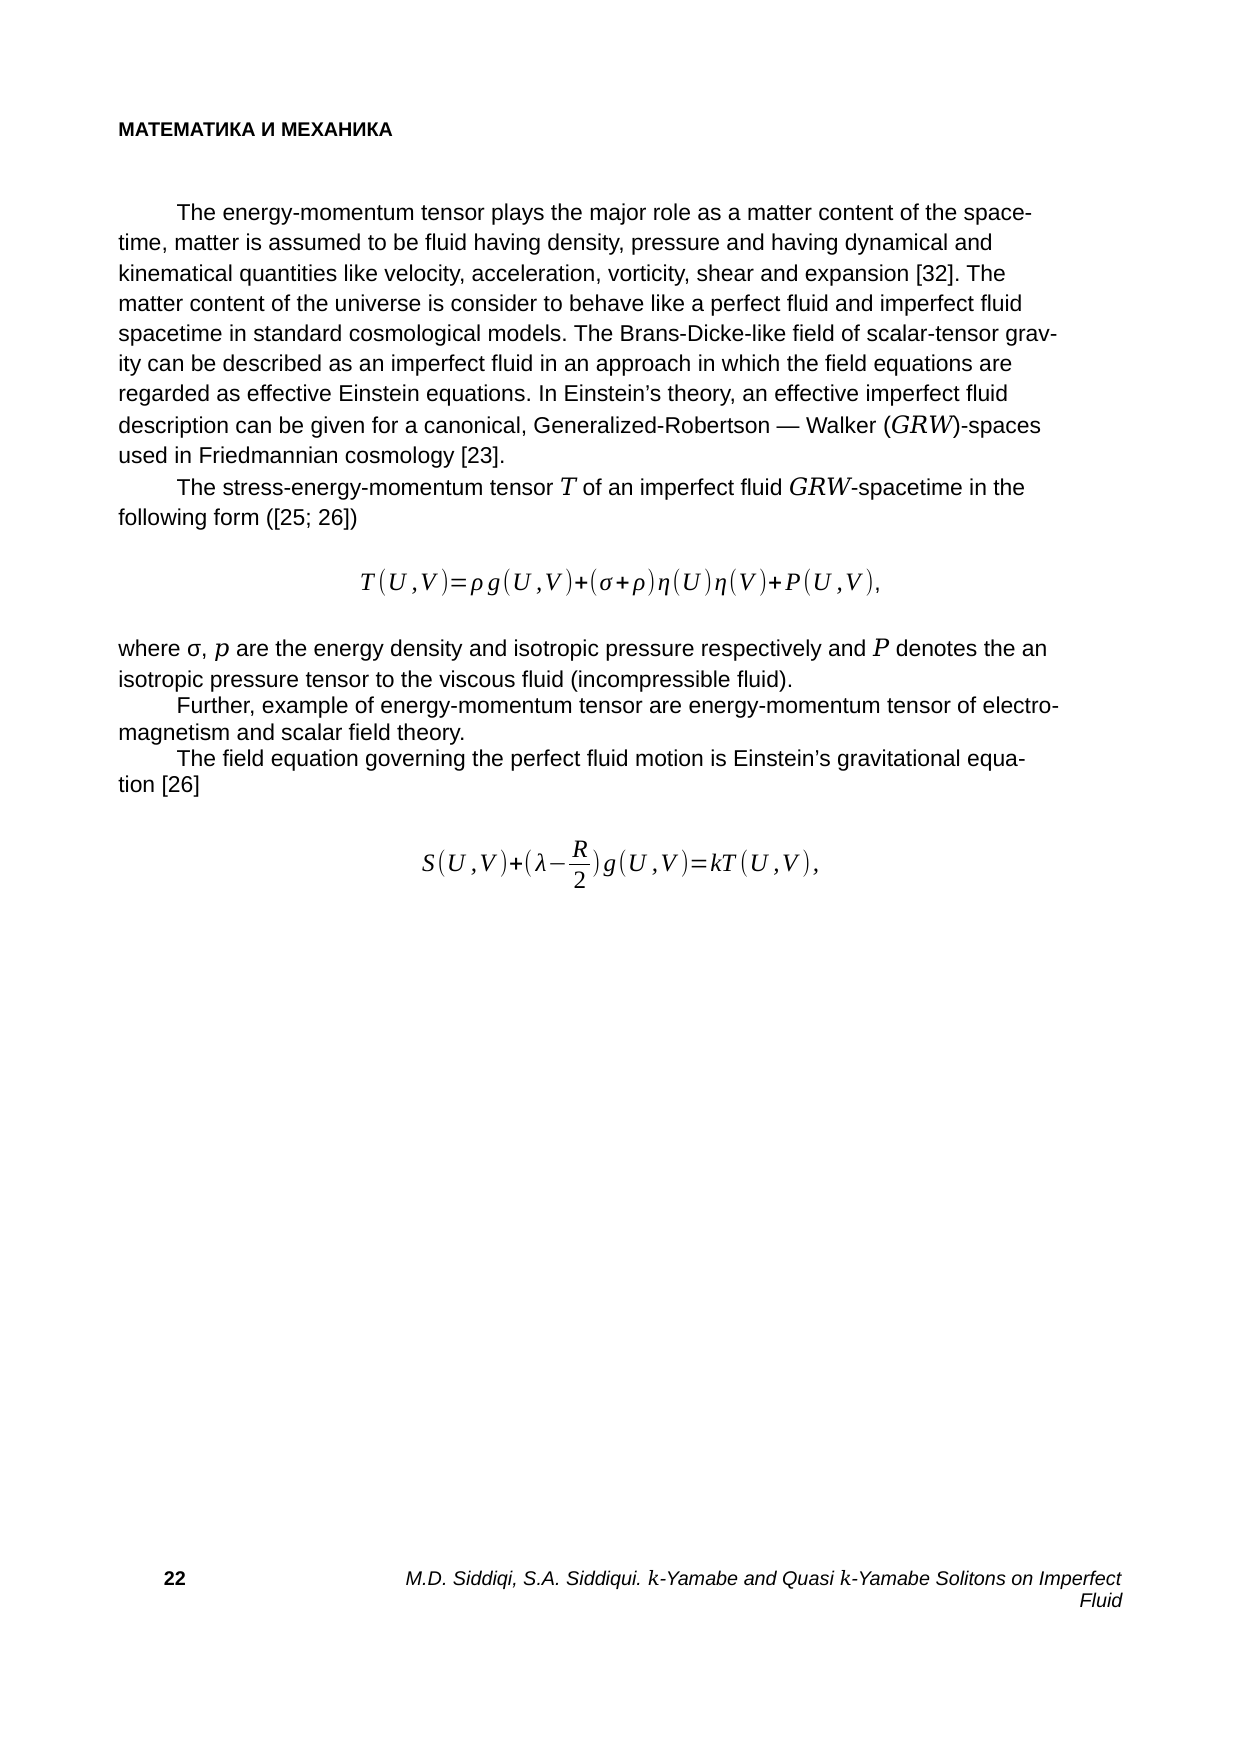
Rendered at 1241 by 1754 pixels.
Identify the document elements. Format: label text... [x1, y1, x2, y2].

text The energy-momentum tensor plays the major role as a matter content of the space- [118, 199, 1122, 225]
text The stress-energy-momentum tensor 𝑇 of an imperfect fluid 𝐺𝑅𝑊-spacetime in the [118, 472, 1122, 500]
text magnetism and scalar field theory. [118, 719, 1122, 745]
text tion [26] [118, 771, 1122, 798]
text Further, example of energy-momentum tensor are energy-momentum tensor of electro- [118, 692, 1122, 719]
text ity can be described as an imperfect fluid in an approach in which the field equations are [118, 350, 1122, 376]
text regarded as effective Einstein equations. In Einstein’s theory, an effective imperfect fluid [118, 380, 1122, 407]
text where σ, 𝑝 are the energy density and isotropic pressure respectively and 𝑃 denotes the an [118, 634, 1122, 662]
text used in Friedmannian cosmology [23]. [118, 442, 1122, 468]
text time, matter is assumed to be fluid having density, pressure and having dynamical and [118, 229, 1122, 256]
text isotropic pressure tensor to the viscous fluid (incompressible fluid). [118, 666, 1122, 692]
text , [118, 567, 1122, 597]
text matter content of the universe is consider to behave like a perfect fluid and imperfect fluid [118, 290, 1122, 316]
text following form ([25; 26]) [118, 504, 1122, 530]
text The field equation governing the perfect fluid motion is Einstein’s gravitational equa- [118, 745, 1122, 771]
text kinematical quantities like velocity, acceleration, vorticity, shear and expansion [32]. The [118, 259, 1122, 286]
text spacetime in standard cosmological models. The Brans-Dicke-like field of scalar-tensor grav- [118, 320, 1122, 346]
text description can be given for a canonical, Generalized-Robertson — Walker (𝐺𝑅𝑊)-spaces [118, 411, 1122, 438]
